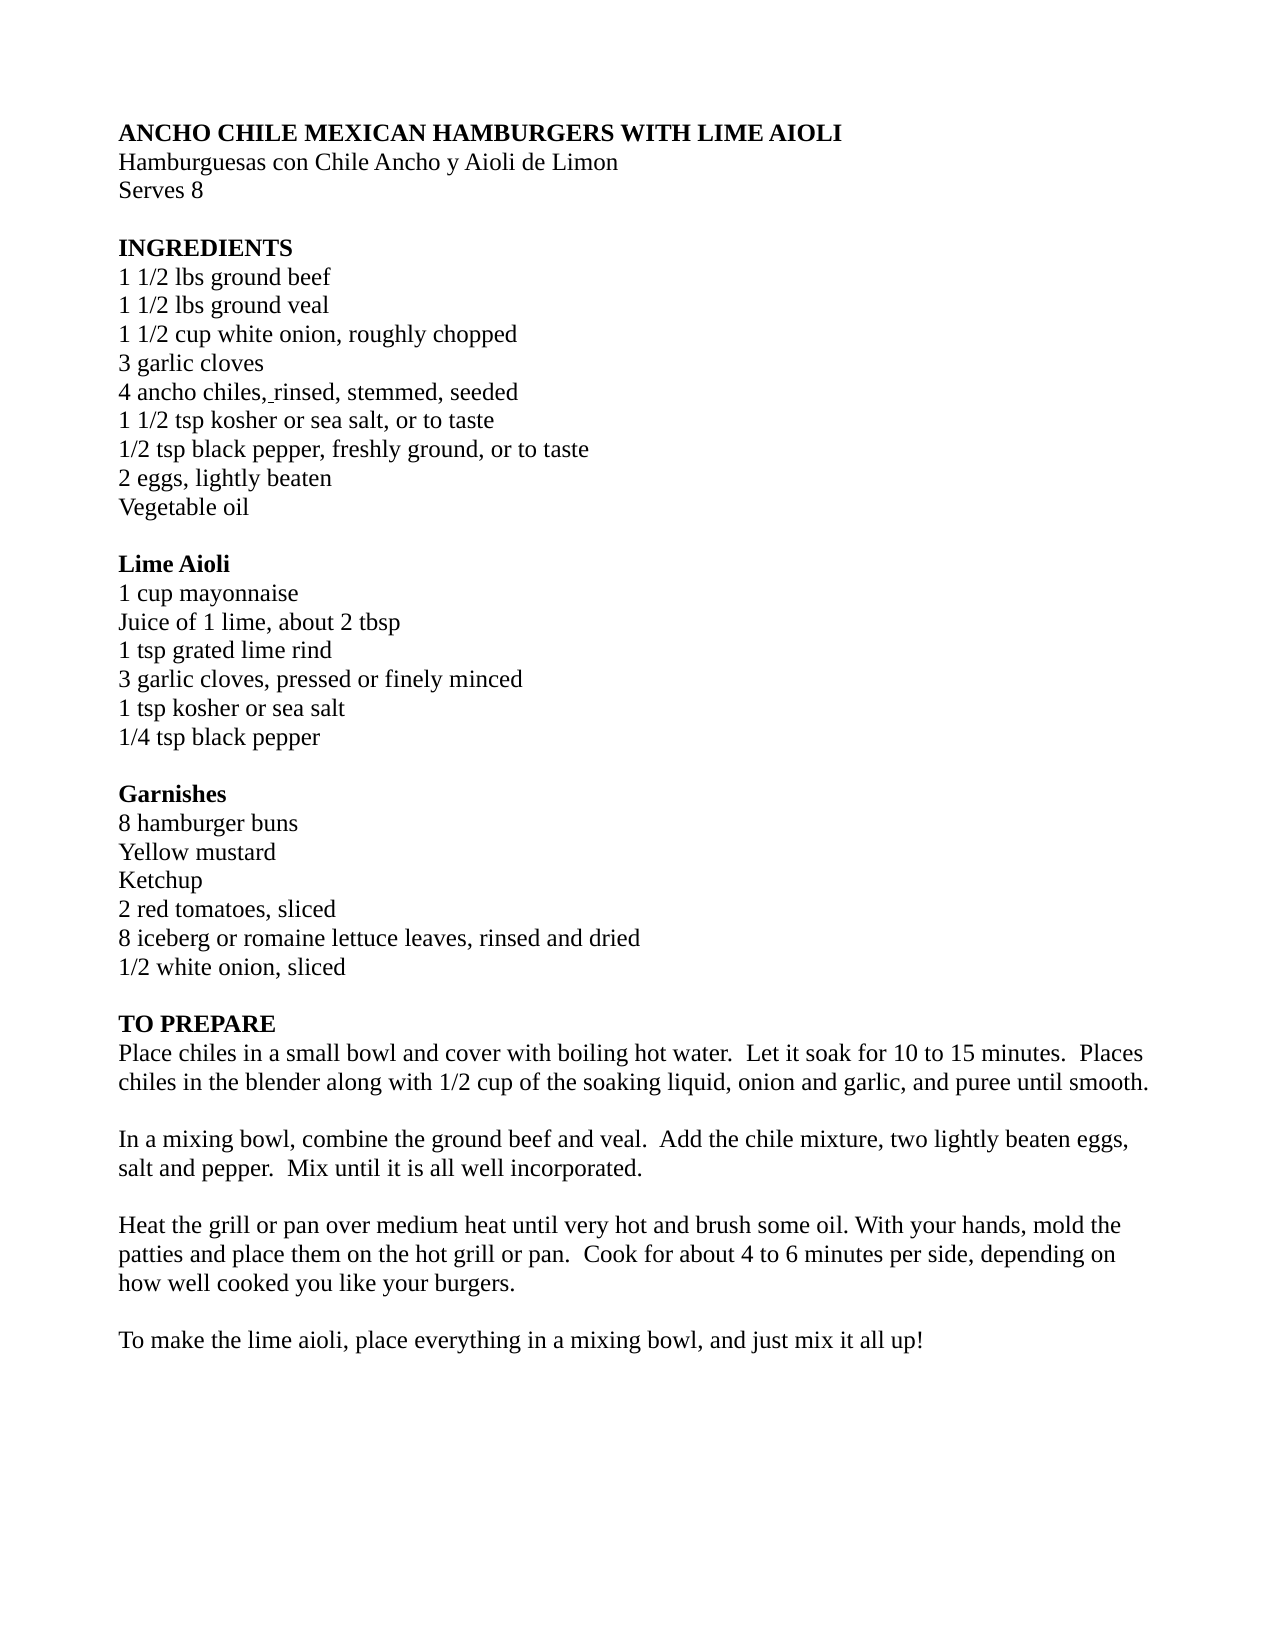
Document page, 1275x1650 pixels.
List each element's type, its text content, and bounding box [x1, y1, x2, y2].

text ANCHO CHILE MEXICAN HAMBURGERS WITH LIME AIOLI Hamburguesas con Chile Ancho y Aioli de Limon Serves 8 INGREDIENTS 1 1/2 lbs ground beef 1 1/2 lbs ground veal 1 1/2 cup white onion, roughly chopped 3 garlic cloves 4 ancho chiles, rinsed, stemmed, seeded 1 1/2 tsp kosher or sea salt, or to taste 1/2 tsp black pepper, freshly ground, or to taste 2 eggs, lightly beaten Vegetable oil Lime Aioli 1 cup mayonnaise Juice of 1 lime, about 2 tbsp 1 tsp grated lime rind 3 garlic cloves, pressed or finely minced 1 tsp kosher or sea salt 1/4 tsp black pepper Garnishes 8 hamburger buns Yellow mustard Ketchup 2 red tomatoes, sliced 8 iceberg or romaine lettuce leaves, rinsed and dried 1/2 white onion, sliced TO PREPARE Place chiles in a small bowl and cover with boiling hot water. Let it soak for 10 to 15 minutes. Places chiles in the blender along with 1/2 cup of the soaking liquid, onion and garlic, and puree until smooth. In a mixing bowl, combine the ground beef and veal. Add the chile mixture, two lightly beaten eggs, salt and pepper. Mix until it is all well incorporated. Heat the grill or pan over medium heat until very hot and brush some oil. With your hands, mold the patties and place them on the hot grill or pan. Cook for about 4 to 6 minutes per side, depending on how well cooked you like your burgers. To make the lime aioli, place everything in a mixing bowl, and just mix it all up! [118, 118, 1157, 1383]
